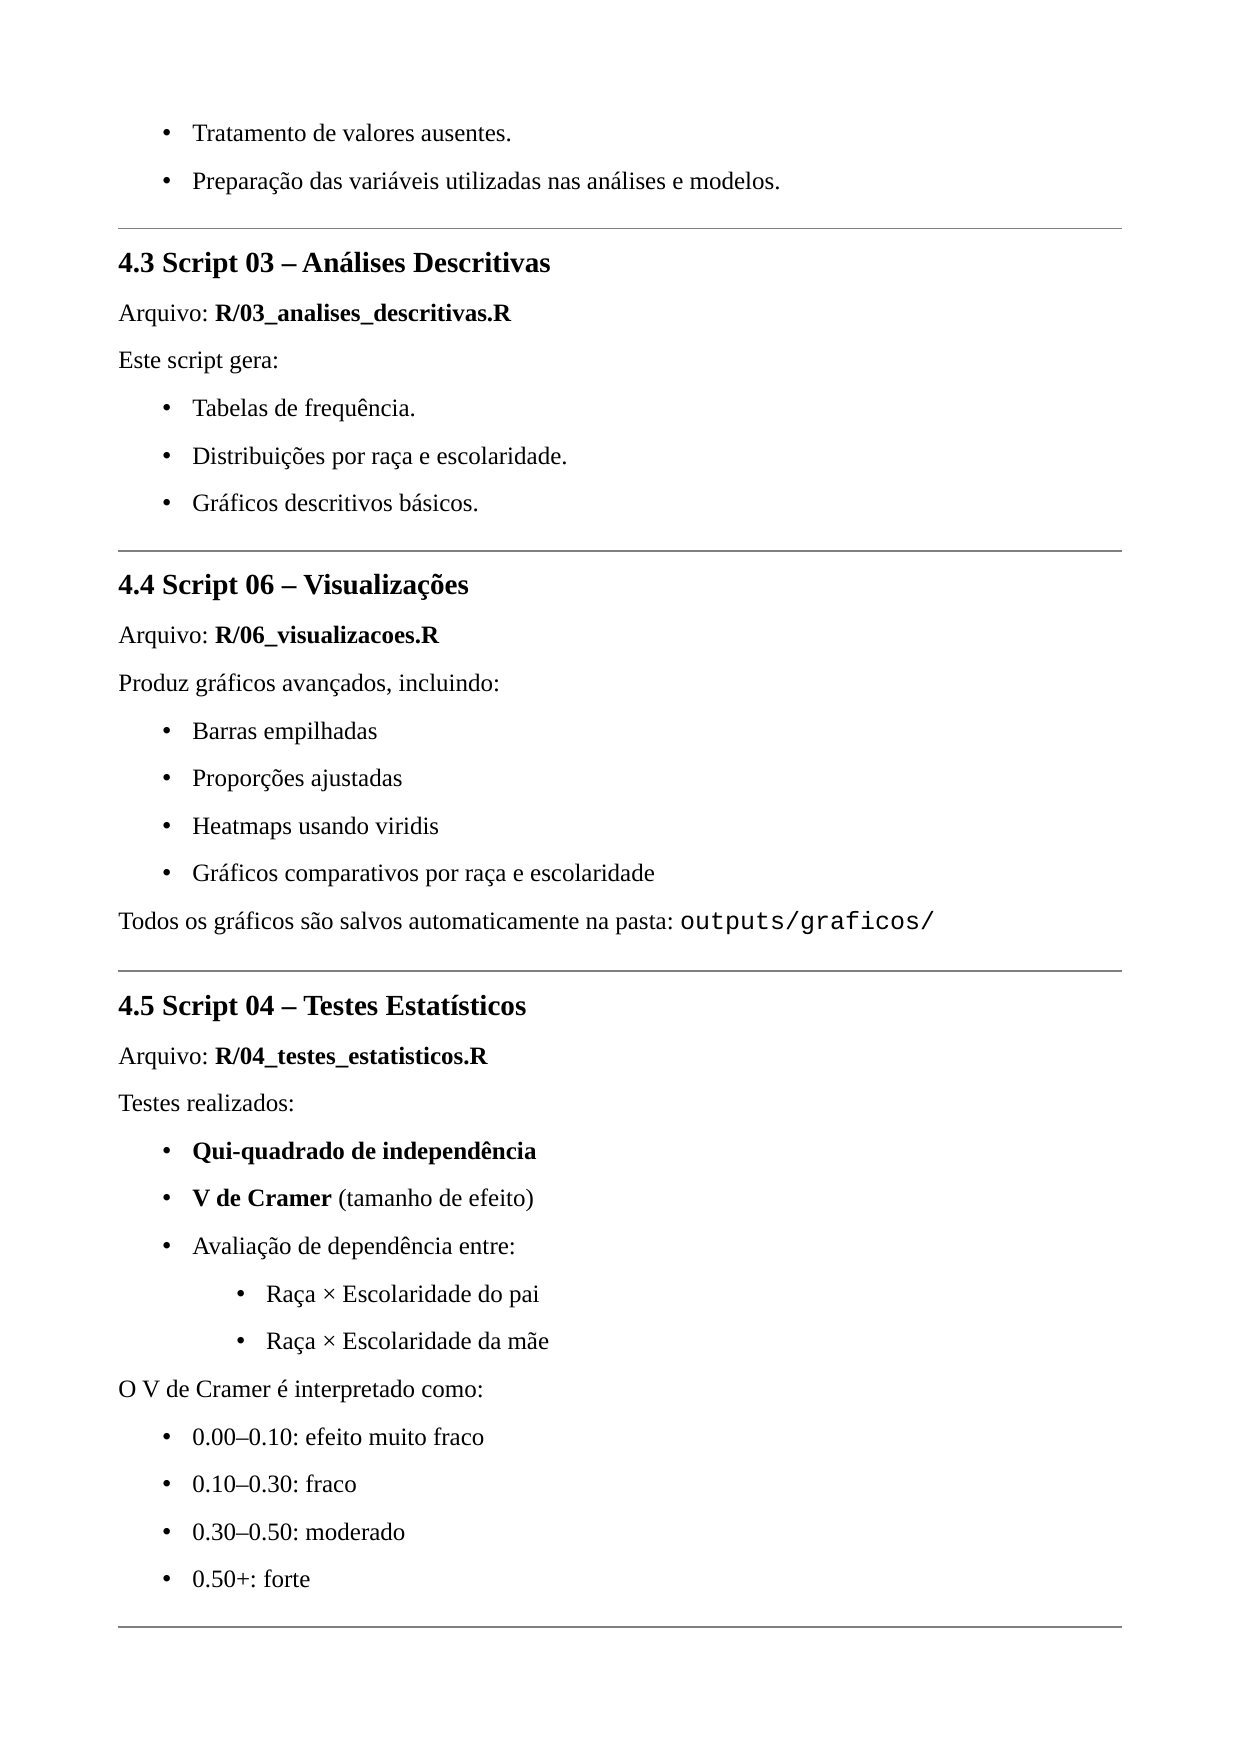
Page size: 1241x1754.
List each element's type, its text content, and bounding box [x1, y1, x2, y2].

list Avaliação de dependência entre: [162, 1231, 1122, 1260]
list Raça × Escolaridade da mãe [236, 1326, 1122, 1355]
list Distribuições por raça e escolaridade. [162, 441, 1122, 469]
list 0.30–0.50: moderado [162, 1517, 1122, 1546]
text Produz gráficos avançados, incluindo: [118, 668, 1122, 697]
text Este script gera: [118, 346, 1122, 374]
list Preparação das variáveis utilizadas nas análises e modelos. [162, 166, 1122, 194]
text Testes realizados: [118, 1088, 1122, 1117]
subtitle 4.4 Script 06 – Visualizações [118, 567, 1122, 601]
list Gráficos descritivos básicos. [162, 488, 1122, 517]
list Raça × Escolaridade do pai [236, 1279, 1122, 1307]
list V de Cramer (tamanho de efeito) [162, 1183, 1122, 1212]
list Proporções ajustadas [162, 763, 1122, 792]
subtitle 4.5 Script 04 – Testes Estatísticos [118, 988, 1122, 1021]
list 0.00–0.10: efeito muito fraco [162, 1422, 1122, 1450]
text Arquivo: R/06_visualizacoes.R [118, 621, 1122, 649]
list 0.10–0.30: fraco [162, 1469, 1122, 1498]
list Gráficos comparativos por raça e escolaridade [162, 858, 1122, 887]
subtitle 4.3 Script 03 – Análises Descritivas [118, 245, 1122, 278]
list Heatmaps usando viridis [162, 811, 1122, 840]
text Arquivo: R/04_testes_estatisticos.R [118, 1041, 1122, 1069]
list Qui-quadrado de independência [162, 1136, 1122, 1165]
text O V de Cramer é interpretado como: [118, 1374, 1122, 1403]
text Todos os gráficos são salvos automaticamente na pasta: outputs/graficos/ [118, 906, 1122, 937]
list 0.50+: forte [162, 1564, 1122, 1593]
list Barras empilhadas [162, 716, 1122, 744]
text Arquivo: R/03_analises_descritivas.R [118, 298, 1122, 327]
list Tratamento de valores ausentes. [162, 118, 1122, 147]
list Tabelas de frequência. [162, 393, 1122, 422]
